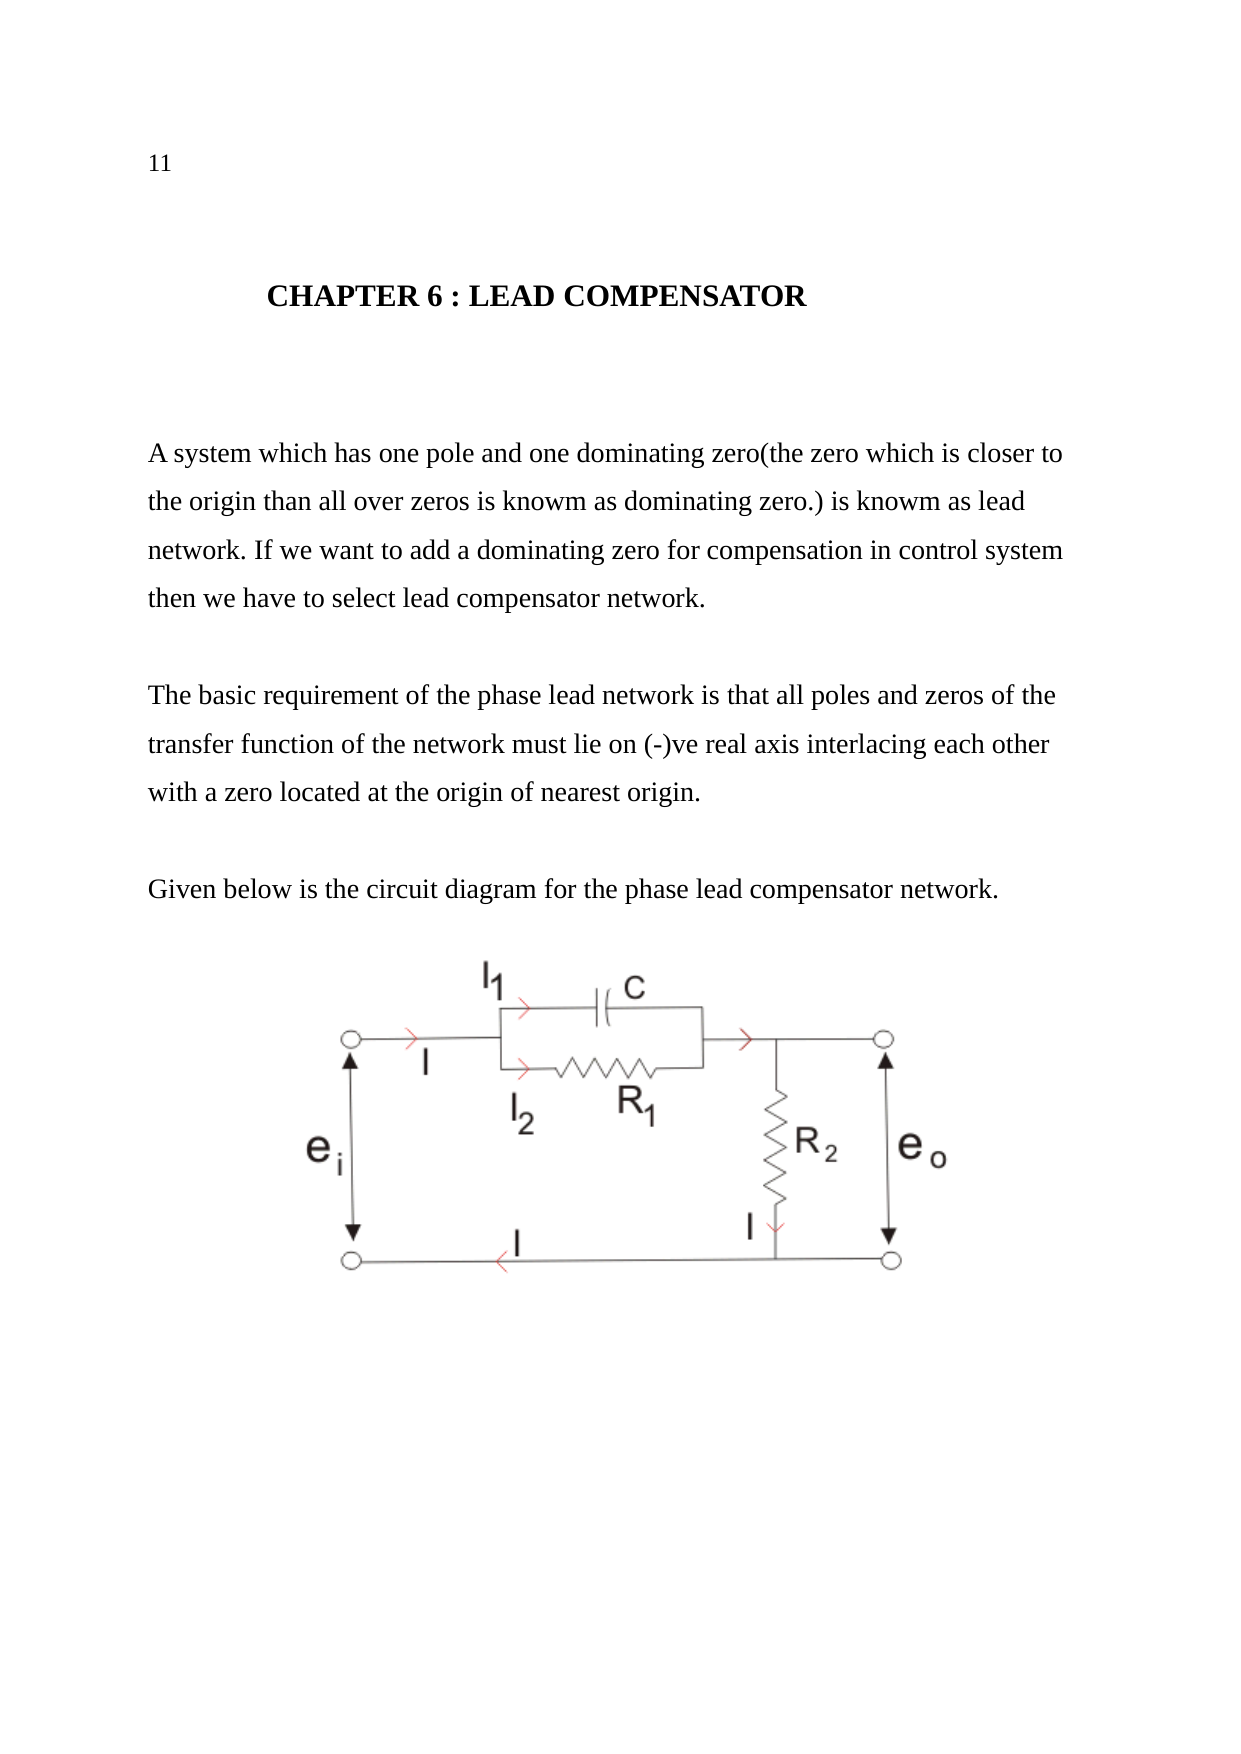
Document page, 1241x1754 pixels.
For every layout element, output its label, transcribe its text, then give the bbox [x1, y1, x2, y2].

text 11 [148, 148, 1093, 176]
picture [245, 938, 1054, 1377]
text A system which has one pole and one dominating zero(the zero which is closer to the origin than all over zeros is knowm as dominating zero.) is knowm as lead network. If we want to add a dominating zero for compensation in control system then we have to select lead compensator network. [148, 436, 1093, 614]
text Given below is the circuit diagram for the phase lead compensator network. [148, 873, 1093, 905]
text CHAPTER 6 : LEAD COMPENSATOR [148, 277, 1093, 313]
text The basic requirement of the phase lead network is that all poles and zeros of the transfer function of the network must lie on (-)ve real axis interlacing each other with a zero located at the origin of nearest origin. [148, 678, 1093, 808]
